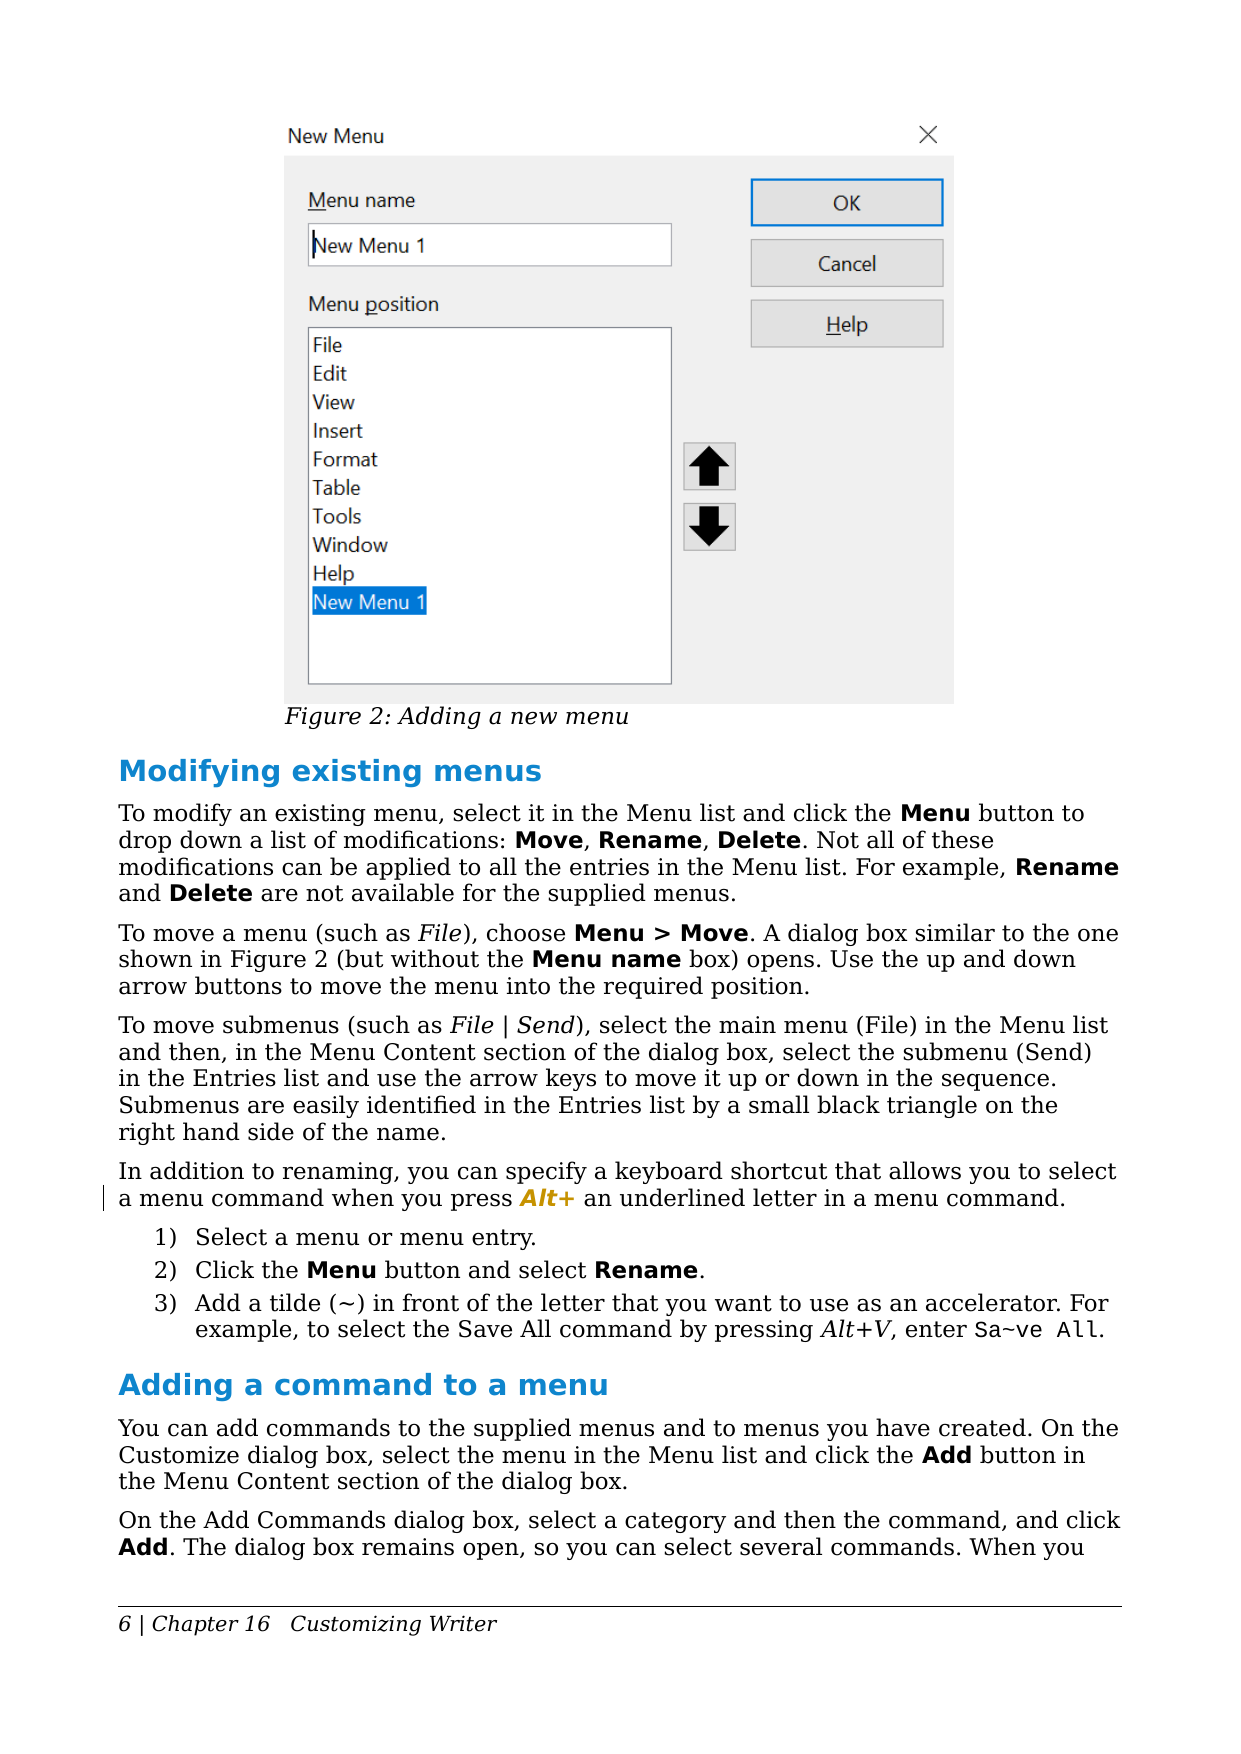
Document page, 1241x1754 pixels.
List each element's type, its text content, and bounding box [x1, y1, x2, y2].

list Click the Menu button and select Rename. [177, 1257, 1122, 1283]
text To move a menu (such as File), choose Menu > Move. A dialog box similar to the one shown in Figure 2 (but without the Menu name box) opens. Use the up and down arrow buttons to move the menu into the required position. [118, 920, 1122, 1000]
subtitle Adding a command to a menu [118, 1369, 1122, 1403]
text To move submenus (such as File | Send), select the main menu (File) in the Menu list and then, in the Menu Content section of the dialog box, select the submenu (Send) in the Entries list and use the arrow keys to move it up or down in the sequence. Submenus are easily identified in the Entries list by a small black triangle on the right hand side of the name. [118, 1012, 1122, 1146]
picture [284, 118, 954, 704]
text You can add commands to the supplied menus and to menus you have created. On the Customize dialog box, select the menu in the Menu list and click the Add button in the Menu Content section of the dialog box. [118, 1415, 1122, 1495]
text In addition to renaming, you can specify a keyboard shortcut that allows you to select a menu command when you press Alt+ an underlined letter in a menu command. [118, 1158, 1122, 1211]
list Add a tilde (~) in front of the letter that you want to use as an accelerator. For example, to select the Save All command by pressing Alt+V, enter Sa~ve All. [177, 1290, 1122, 1344]
subtitle Modifying existing menus [118, 754, 1122, 788]
text To modify an existing menu, select it in the Menu list and click the Menu button to drop down a list of modifications: Move, Rename, Delete. Not all of these modifications can be applied to all the entries in the Menu list. For example, Rename and Delete are not available for the supplied menus. [118, 801, 1122, 907]
text Figure 2: Adding a new menu [285, 118, 956, 730]
list Select a menu or menu entry. [177, 1224, 1122, 1251]
text On the Add Commands dialog box, select a category and then the command, and click Add. The dialog box remains open, so you can select several commands. When you [118, 1508, 1122, 1561]
